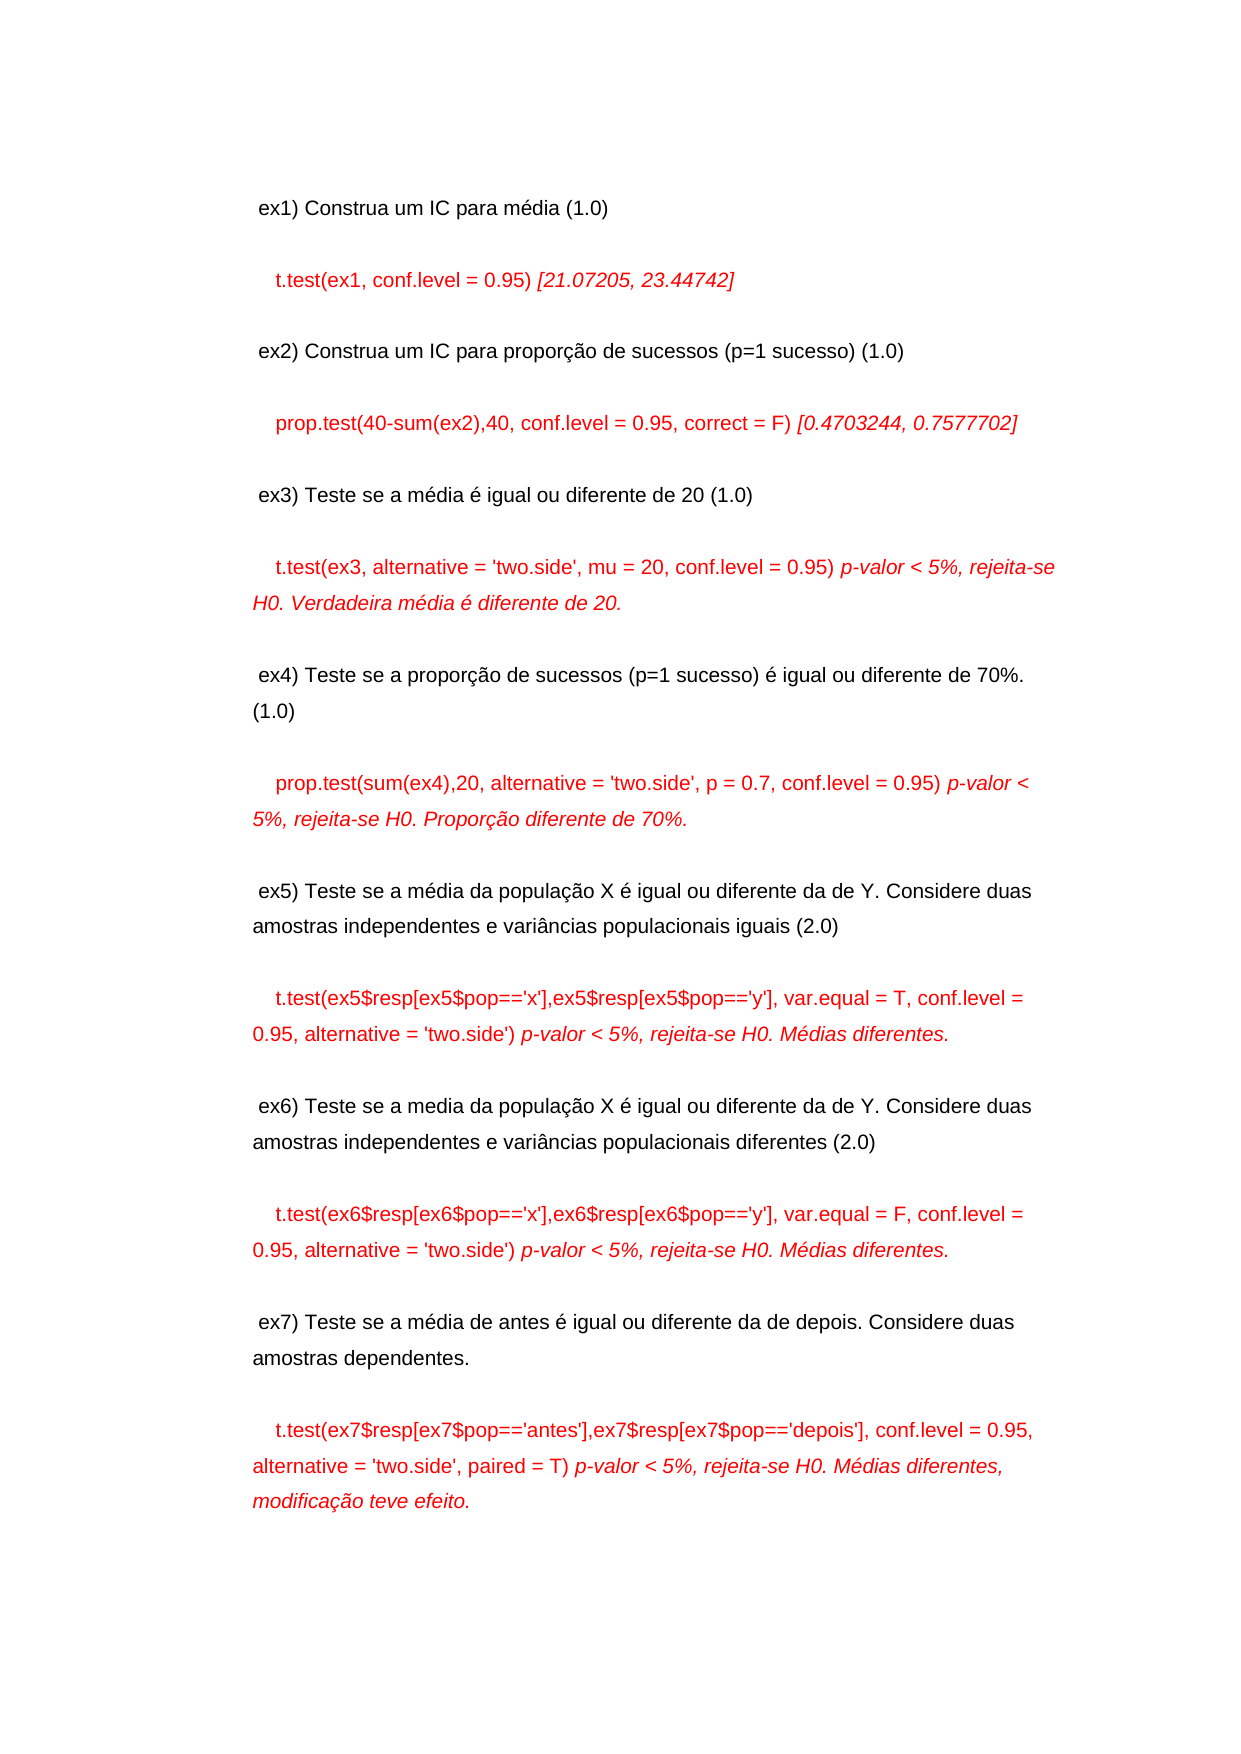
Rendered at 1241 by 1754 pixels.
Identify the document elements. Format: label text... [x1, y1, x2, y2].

list ex6) Teste se a media da população X é igual ou diferente da de Y. Considere duas amostras independentes e variâncias populacionais diferentes (2.0) [252, 1094, 1063, 1154]
list t.test(ex1, conf.level = 0.95) [21.07205, 23.44742] [252, 267, 1063, 291]
list ex3) Teste se a média é igual ou diferente de 20 (1.0) [252, 483, 1063, 507]
list ex2) Construa um IC para proporção de sucessos (p=1 sucesso) (1.0) [252, 339, 1063, 363]
list t.test(ex6$resp[ex6$pop=='x'],ex6$resp[ex6$pop=='y'], var.equal = F, conf.level = 0.95, alternative = 'two.side') p-valor < 5%, rejeita-se H0. Médias diferentes. [252, 1202, 1063, 1262]
list ex7) Teste se a média de antes é igual ou diferente da de depois. Considere duas amostras dependentes. [252, 1310, 1063, 1369]
list prop.test(40-sum(ex2),40, conf.level = 0.95, correct = F) [0.4703244, 0.7577702] [252, 411, 1063, 435]
list ex4) Teste se a proporção de sucessos (p=1 sucesso) é igual ou diferente de 70%. (1.0) [252, 663, 1063, 723]
list ex5) Teste se a média da população X é igual ou diferente da de Y. Considere duas amostras independentes e variâncias populacionais iguais (2.0) [252, 878, 1063, 938]
list t.test(ex5$resp[ex5$pop=='x'],ex5$resp[ex5$pop=='y'], var.equal = T, conf.level = 0.95, alternative = 'two.side') p-valor < 5%, rejeita-se H0. Médias diferentes. [252, 986, 1063, 1046]
list ex1) Construa um IC para média (1.0) [252, 196, 1063, 219]
list t.test(ex7$resp[ex7$pop=='antes'],ex7$resp[ex7$pop=='depois'], conf.level = 0.95, alternative = 'two.side', paired = T) p-valor < 5%, rejeita-se H0. Médias diferentes, modificação teve efeito. [252, 1417, 1063, 1513]
list prop.test(sum(ex4),20, alternative = 'two.side', p = 0.7, conf.level = 0.95) p-valor < 5%, rejeita-se H0. Proporção diferente de 70%. [252, 771, 1063, 831]
list t.test(ex3, alternative = 'two.side', mu = 20, conf.level = 0.95) p-valor < 5%, rejeita-se H0. Verdadeira média é diferente de 20. [252, 555, 1063, 615]
